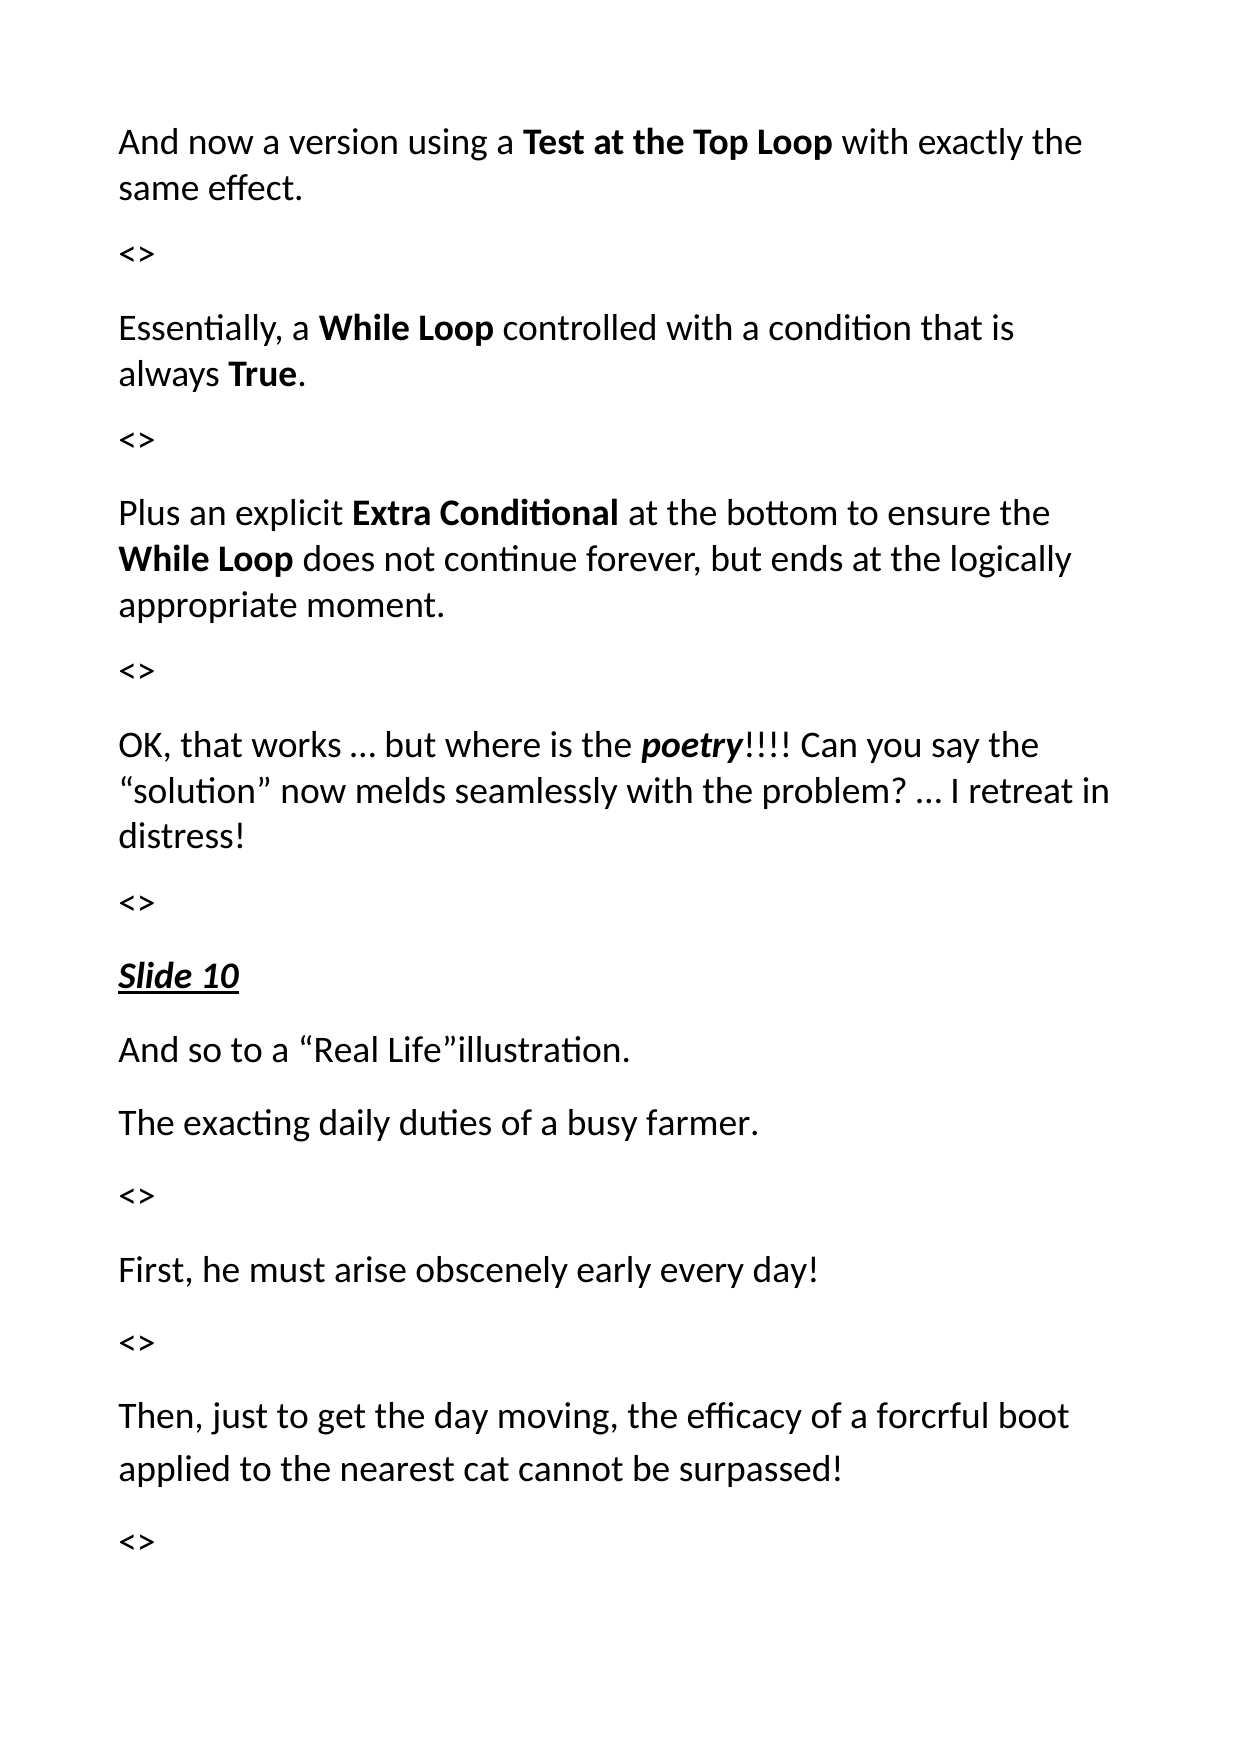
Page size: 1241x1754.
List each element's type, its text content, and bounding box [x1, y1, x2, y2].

text Essentially, a While Loop controlled with a condition that is always True. [118, 304, 1122, 395]
text <> [118, 1172, 1122, 1218]
text <> [118, 230, 1122, 276]
text Slide 10 [118, 952, 1122, 998]
text <> [118, 647, 1122, 693]
text <> [118, 1319, 1122, 1365]
text <> [118, 416, 1122, 462]
text <> [118, 879, 1122, 925]
text The exacting daily duties of a busy farmer. [118, 1099, 1122, 1145]
text Plus an explicit Extra Conditional at the bottom to ensure the While Loop does not continue forever, but ends at the logically appropriate moment. [118, 489, 1122, 627]
text Then, just to get the day moving, the efficacy of a forcrful boot applied to the nearest cat cannot be surpassed! [118, 1392, 1122, 1491]
text First, he must arise obscenely early every day! [118, 1246, 1122, 1291]
text <> [118, 1518, 1122, 1564]
text And so to a “Real Life”illustration. [118, 1026, 1122, 1071]
text And now a version using a Test at the Top Loop with exactly the same effect. [118, 118, 1122, 210]
text OK, that works … but where is the poetry!!!! Can you say the “solution” now melds seamlessly with the problem? … I retreat in distress! [118, 721, 1122, 858]
